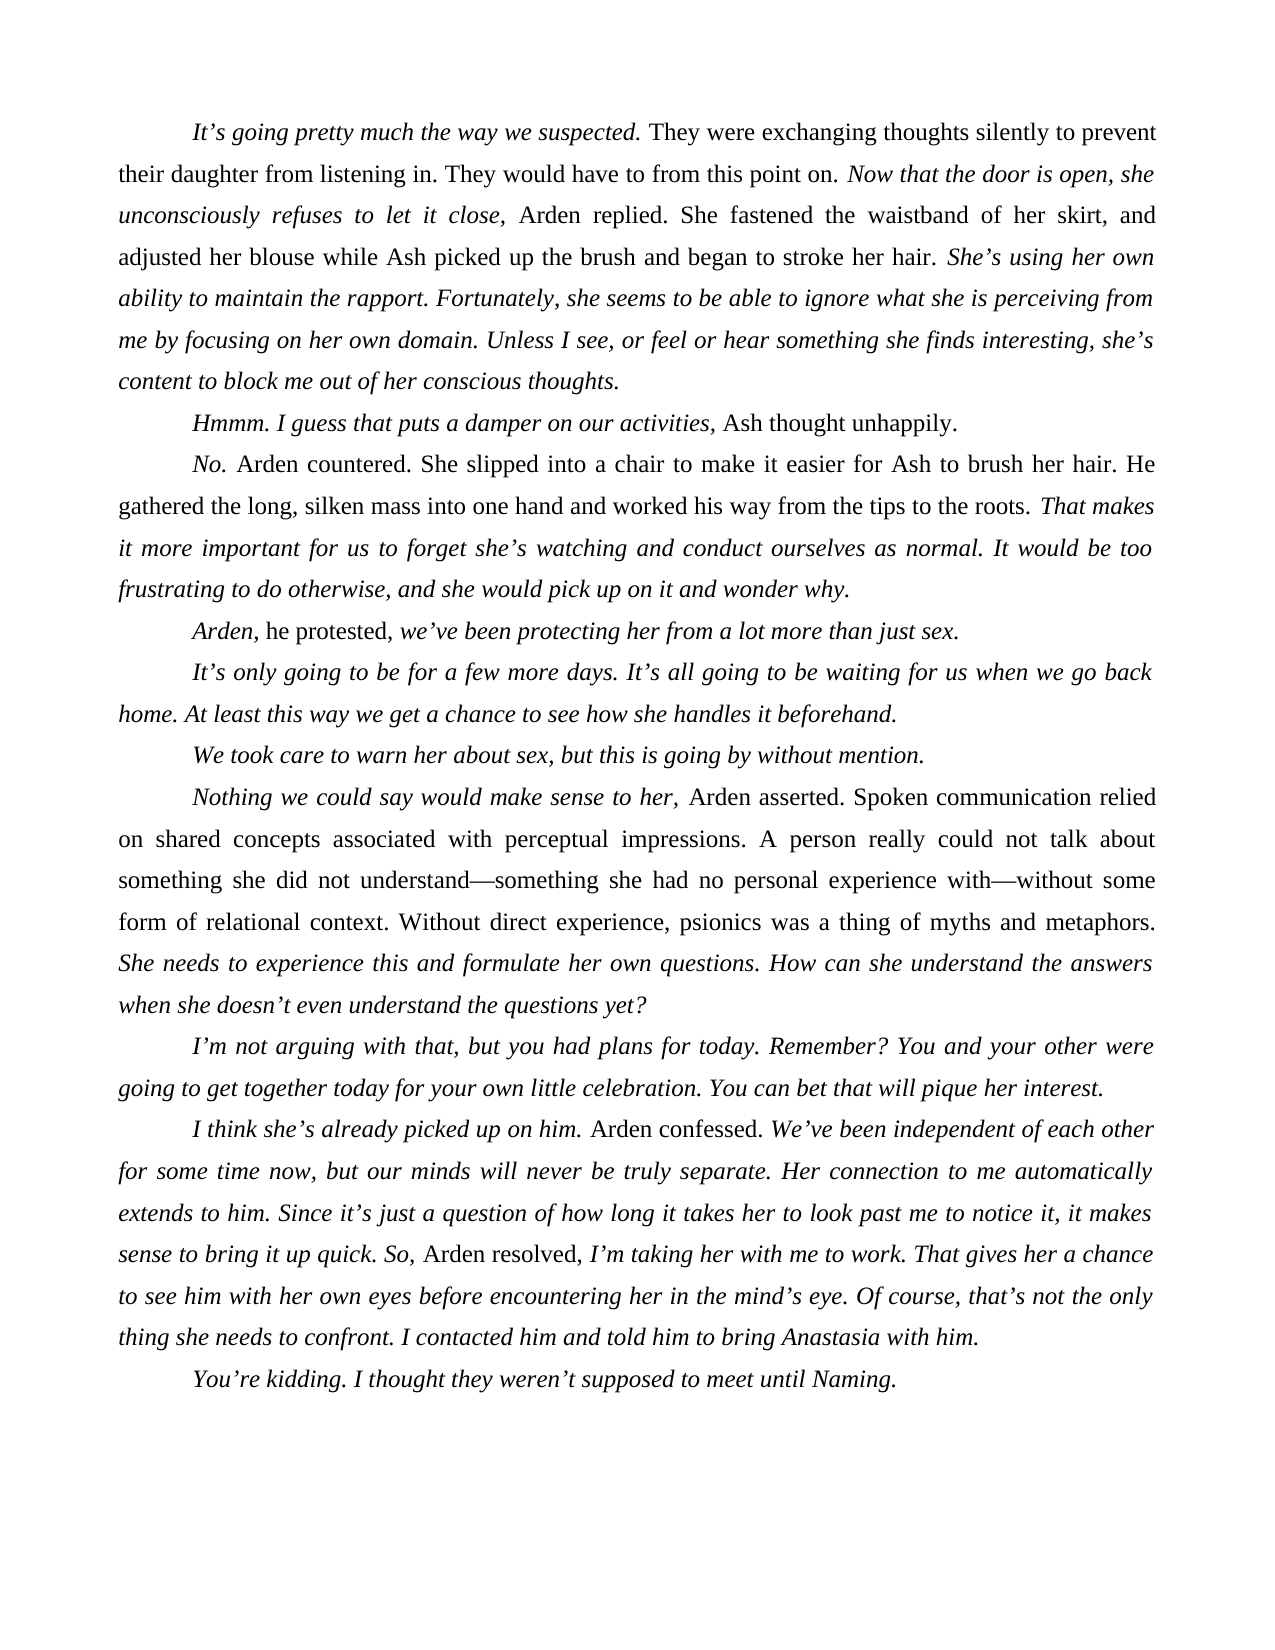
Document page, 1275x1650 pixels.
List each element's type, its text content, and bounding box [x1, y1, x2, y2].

text You’re kidding. I thought they weren’t supposed to meet until Naming. [118, 1365, 1157, 1393]
text Hmmm. I guess that puts a damper on our activities, Ash thought unhappily. [118, 409, 1157, 437]
text We took care to warn her about sex, but this is going by without mention. [118, 742, 1157, 769]
text No. Arden countered. She slipped into a chair to make it easier for Ash to brush her hair. He gathered the long, silken mass into one hand and worked his way from the tips to the roots. That makes it more important for us to forget she’s watching and conduct ourselves as normal. It would be too frustrating to do otherwise, and she would pick up on it and wonder why. [118, 451, 1157, 603]
text Nothing we could say would make sense to her, Arden asserted. Spoken communication relied on shared concepts associated with perceptual impressions. A person really could not talk about something she did not understand—something she had no personal experience with—without some form of relational context. Without direct experience, psionics was a thing of myths and metaphors. She needs to experience this and formulate her own questions. How can she understand the answers when she doesn’t even understand the questions yet? [118, 783, 1157, 1019]
text Arden, he protested, we’ve been protecting her from a lot more than just sex. [118, 617, 1157, 644]
text I think she’s already picked up on him. Arden confessed. We’ve been independent of each other for some time now, but our minds will never be truly separate. Her connection to me automatically extends to him. Since it’s just a question of how long it takes her to look past me to notice it, it makes sense to bring it up quick. So, Arden resolved, I’m taking her with me to work. That gives her a chance to see him with her own eyes before encountering her in the mind’s eye. Of course, that’s not the only thing she needs to confront. I contacted him and told him to bring Anastasia with him. [118, 1116, 1157, 1351]
text It’s going pretty much the way we suspected. They were exchanging thoughts silently to prevent their daughter from listening in. They would have to from this point on. Now that the door is open, she unconsciously refuses to let it close, Arden replied. She fastened the waistband of her skirt, and adjusted her blouse while Ash picked up the brush and began to stroke her hair. She’s using her own ability to maintain the rapport. Fortunately, she seems to be able to ignore what she is perceiving from me by focusing on her own domain. Unless I see, or feel or hear something she finds interesting, she’s content to block me out of her conscious thoughts. [118, 118, 1157, 395]
text I’m not arguing with that, but you had plans for today. Remember? You and your other were going to get together today for your own little celebration. You can bet that will pique her interest. [118, 1032, 1157, 1102]
text It’s only going to be for a few more days. It’s all going to be waiting for us when we go back home. At least this way we get a chance to see how she handles it beforehand. [118, 658, 1157, 728]
